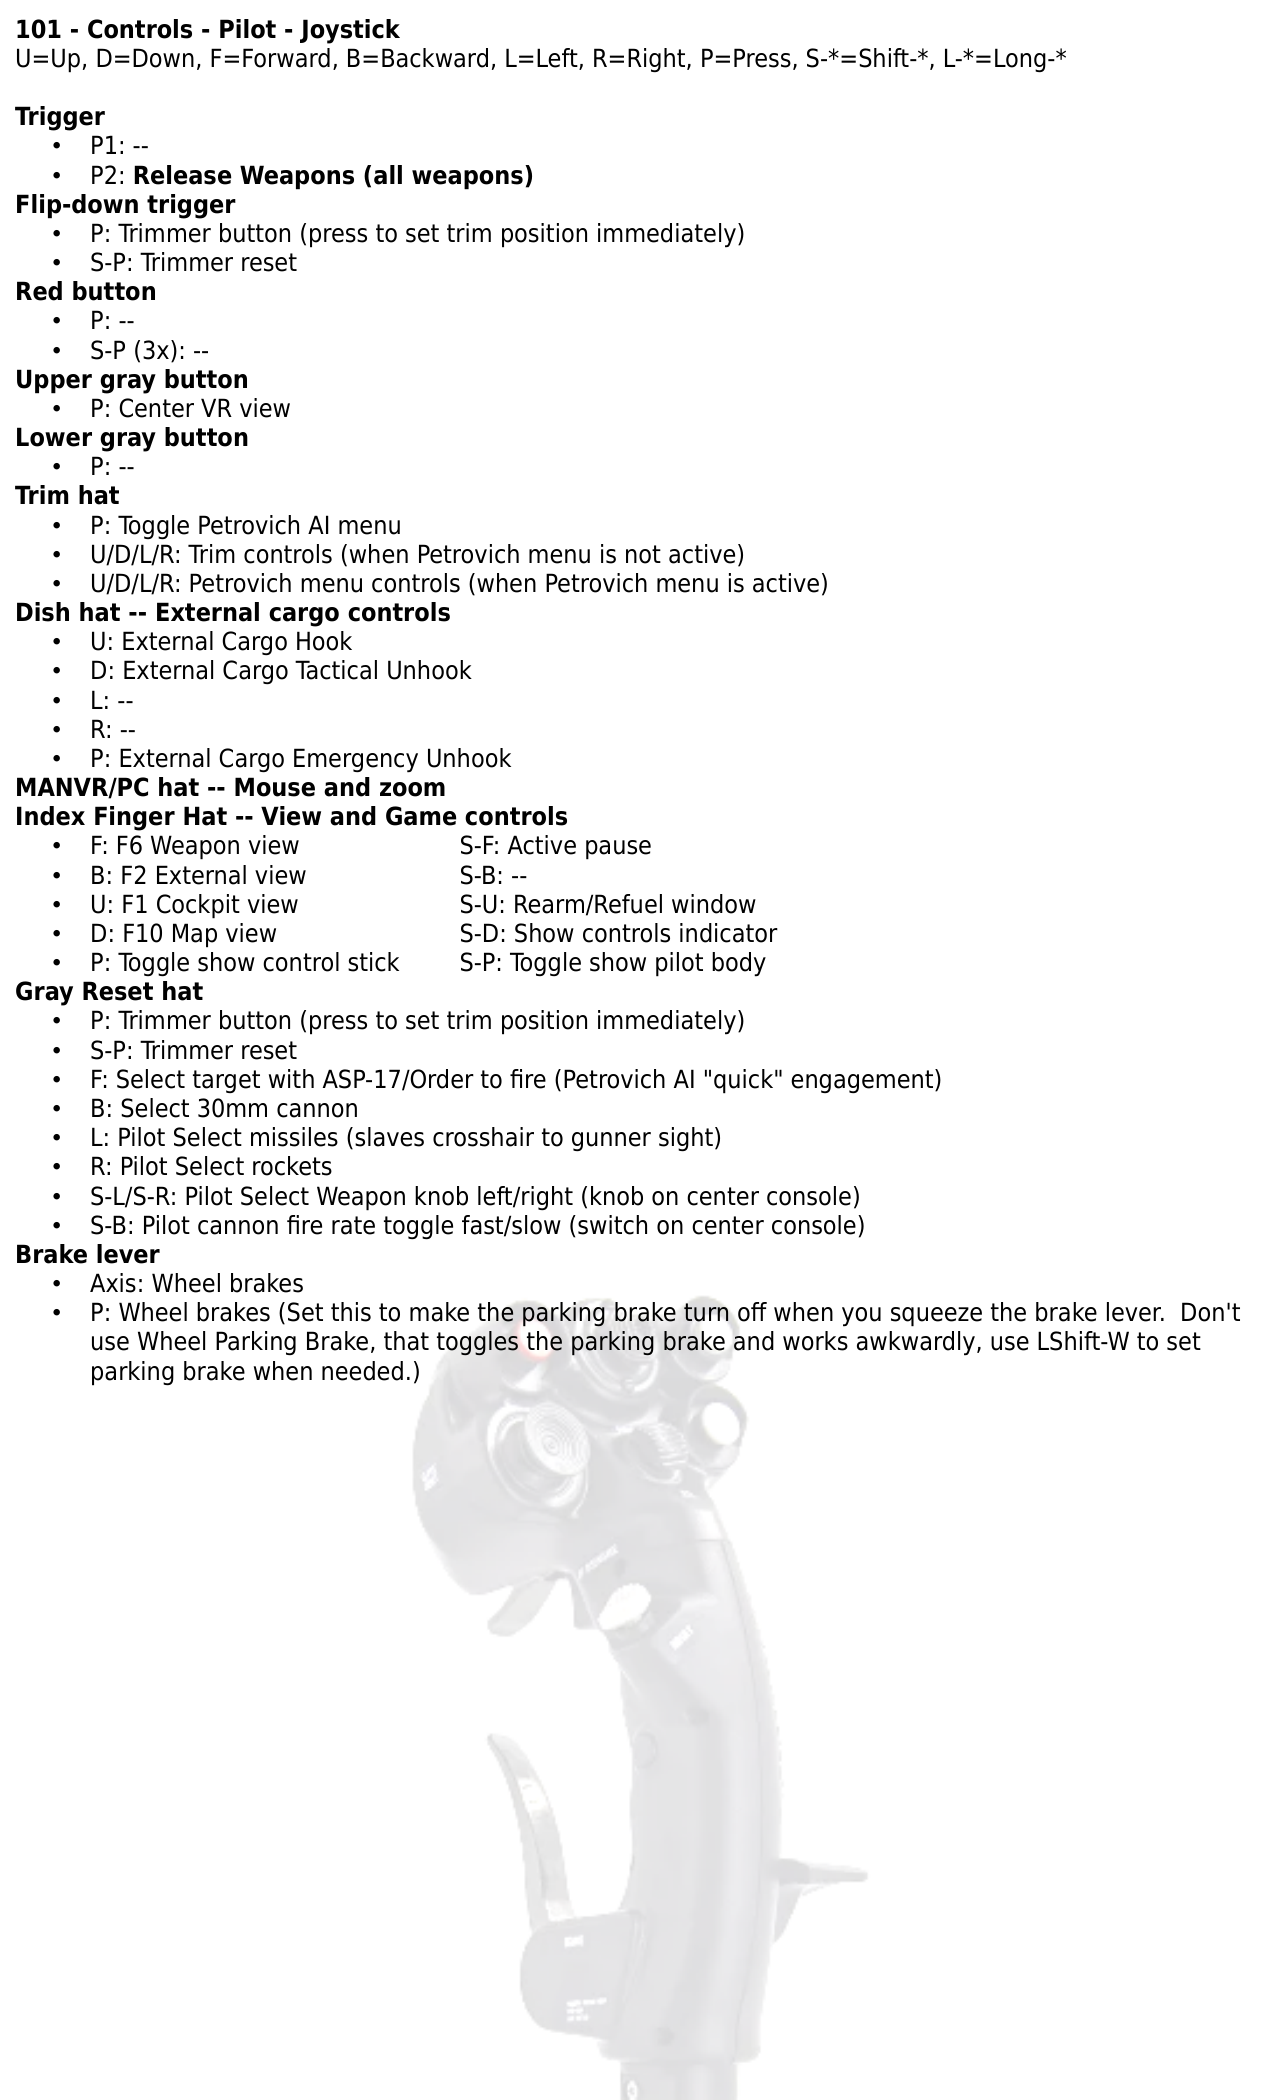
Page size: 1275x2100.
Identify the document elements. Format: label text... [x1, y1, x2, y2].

text Gray Reset hat [15, 977, 1260, 1007]
list P: -- [52, 452, 1260, 482]
text MANVR/PC hat -- Mouse and zoom [15, 773, 1260, 802]
list L: Pilot Select missiles (slaves crosshair to gunner sight) [52, 1123, 1260, 1152]
text Brake lever [15, 1240, 1260, 1269]
list P: Toggle show control stick S-P: Toggle show pilot body [52, 948, 1260, 977]
list P: -- [52, 307, 1260, 336]
text Index Finger Hat -- View and Game controls [15, 802, 1260, 832]
list U/D/L/R: Petrovich menu controls (when Petrovich menu is active) [52, 569, 1260, 598]
list P: Center VR view [52, 394, 1260, 423]
list U: F1 Cockpit view S-U: Rearm/Refuel window [52, 890, 1260, 919]
text Lower gray button [15, 423, 1260, 452]
text Upper gray button [15, 365, 1260, 394]
list P: External Cargo Emergency Unhook [52, 744, 1260, 773]
text U=Up, D=Down, F=Forward, B=Backward, L=Left, R=Right, P=Press, S-*=Shift-*, L-*=Long-* [15, 44, 1260, 73]
text 101 - Controls - Pilot - Joystick [15, 15, 1260, 44]
list U: External Cargo Hook [52, 627, 1260, 657]
list R: -- [52, 715, 1260, 744]
list P2: Release Weapons (all weapons) [52, 161, 1260, 190]
list L: -- [52, 686, 1260, 715]
list S-P: Trimmer reset [52, 248, 1260, 277]
list S-P (3x): -- [52, 336, 1260, 365]
text Trigger [15, 102, 1260, 132]
text Dish hat -- External cargo controls [15, 598, 1260, 627]
list P: Wheel brakes (Set this to make the parking brake turn off when you squeeze the brake lever. Don't use Wheel Parking Brake, that toggles the parking brake and works awkwardly, use LShift-W to set parking brake when needed.) [52, 1298, 388, 1386]
list R: Pilot Select rockets [52, 1152, 1260, 1182]
list P: Wheel brakes (Set this to make the parking brake turn off when you squeeze the brake lever. Don't use Wheel Parking Brake, that toggles the parking brake and works awkwardly, use LShift-W to set parking brake when needed.) [887, 1298, 1260, 1386]
list B: F2 External view S-B: -- [52, 861, 1260, 890]
list B: Select 30mm cannon [52, 1094, 1260, 1123]
text Trim hat [15, 482, 1260, 511]
list S-P: Trimmer reset [52, 1036, 1260, 1065]
list D: External Cargo Tactical Unhook [52, 657, 1260, 686]
list S-L/S-R: Pilot Select Weapon knob left/right (knob on center console) [52, 1182, 1260, 1211]
list F: F6 Weapon view S-F: Active pause [52, 832, 1260, 861]
list P: Trimmer button (press to set trim position immediately) [52, 1007, 1260, 1036]
list P: Toggle Petrovich AI menu [52, 511, 1260, 540]
list S-B: Pilot cannon fire rate toggle fast/slow (switch on center console) [52, 1211, 1260, 1240]
list F: Select target with ASP-17/Order to fire (Petrovich AI "quick" engagement) [52, 1065, 1260, 1094]
list U/D/L/R: Trim controls (when Petrovich menu is not active) [52, 540, 1260, 569]
list P1: -- [52, 132, 1260, 161]
list Axis: Wheel brakes [52, 1269, 1260, 1298]
text Red button [15, 277, 1260, 307]
list D: F10 Map view S-D: Show controls indicator [52, 919, 1260, 948]
list P: Trimmer button (press to set trim position immediately) [52, 219, 1260, 248]
text Flip-down trigger [15, 190, 1260, 219]
